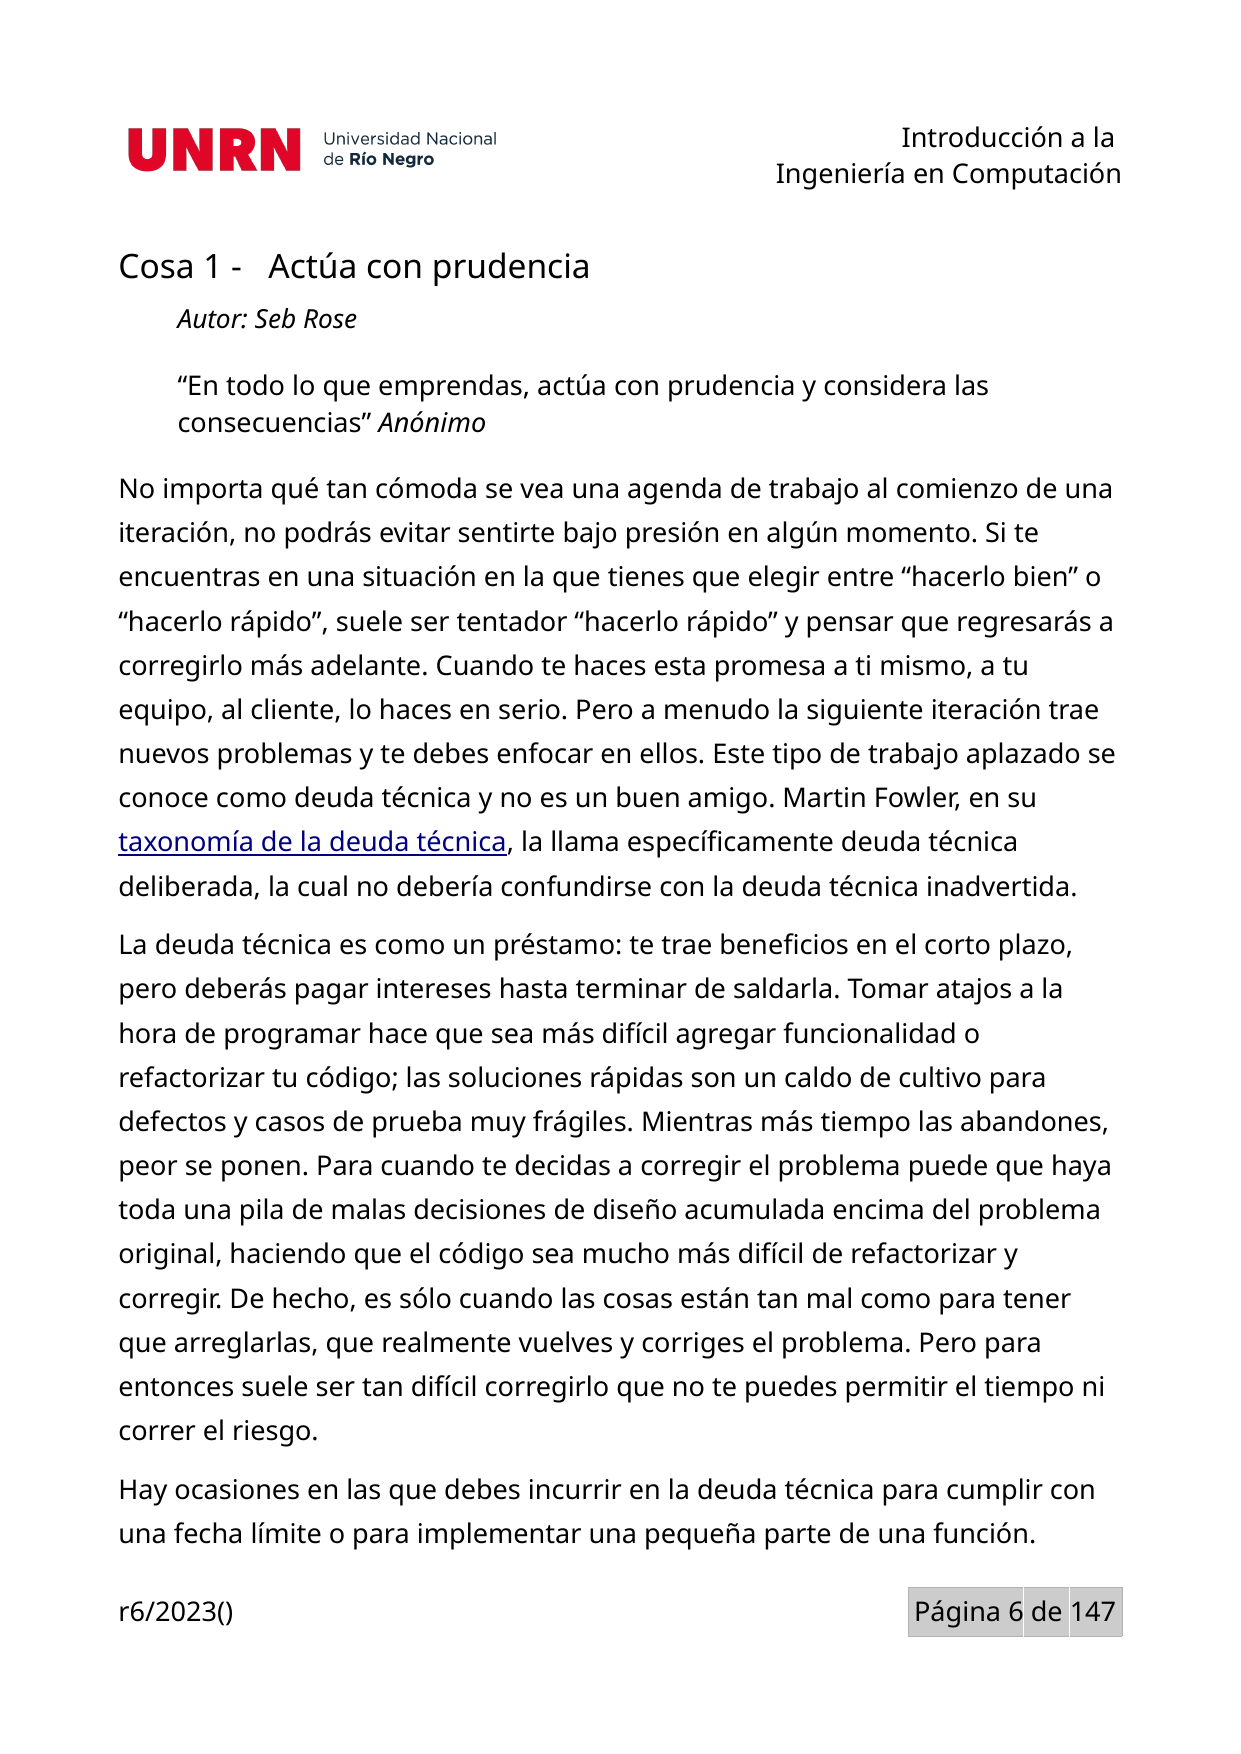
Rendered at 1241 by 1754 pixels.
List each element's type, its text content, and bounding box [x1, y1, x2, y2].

text La deuda técnica es como un préstamo: te trae beneficios en el corto plazo, pero deberás pagar intereses hasta terminar de saldarla. Tomar atajos a la hora de programar hace que sea más difícil agregar funcionalidad o refactorizar tu código; las soluciones rápidas son un caldo de cultivo para defectos y casos de prueba muy frágiles. Mientras más tiempo las abandones, peor se ponen. Para cuando te decidas a corregir el problema puede que haya toda una pila de malas decisiones de diseño acumulada encima del problema original, haciendo que el código sea mucho más difícil de refactorizar y corregir. De hecho, es sólo cuando las cosas están tan mal como para tener que arreglarlas, que realmente vuelves y corriges el problema. Pero para entonces suele ser tan difícil corregirlo que no te puedes permitir el tiempo ni correr el riesgo. [118, 926, 1122, 1448]
text “En todo lo que emprendas, actúa con prudencia y considera las consecuencias” Anónimo [177, 366, 1063, 440]
text Hay ocasiones en las que debes incurrir en la deuda técnica para cumplir con una fecha límite o para implementar una pequeña parte de una función. [118, 1470, 1122, 1551]
text Autor: Seb Rose [177, 300, 1122, 336]
subtitle Actúa con prudencia [118, 242, 1122, 288]
text No importa qué tan cómoda se vea una agenda de trabajo al comienzo de una iteración, no podrás evitar sentirte bajo presión en algún momento. Si te encuentras en una situación en la que tienes que elegir entre “hacerlo bien” o “hacerlo rápido”, suele ser tentador “hacerlo rápido” y pensar que regresarás a corregirlo más adelante. Cuando te haces esta promesa a ti mismo, a tu equipo, al cliente, lo haces en serio. Pero a menudo la siguiente iteración trae nuevos problemas y te debes enfocar en ellos. Este tipo de trabajo aplazado se conoce como deuda técnica y no es un buen amigo. Martin Fowler, en su taxonomía de la deuda técnica, la llama específicamente deuda técnica deliberada, la cual no debería confundirse con la deuda técnica inadvertida. [118, 469, 1122, 904]
picture [118, 118, 505, 180]
